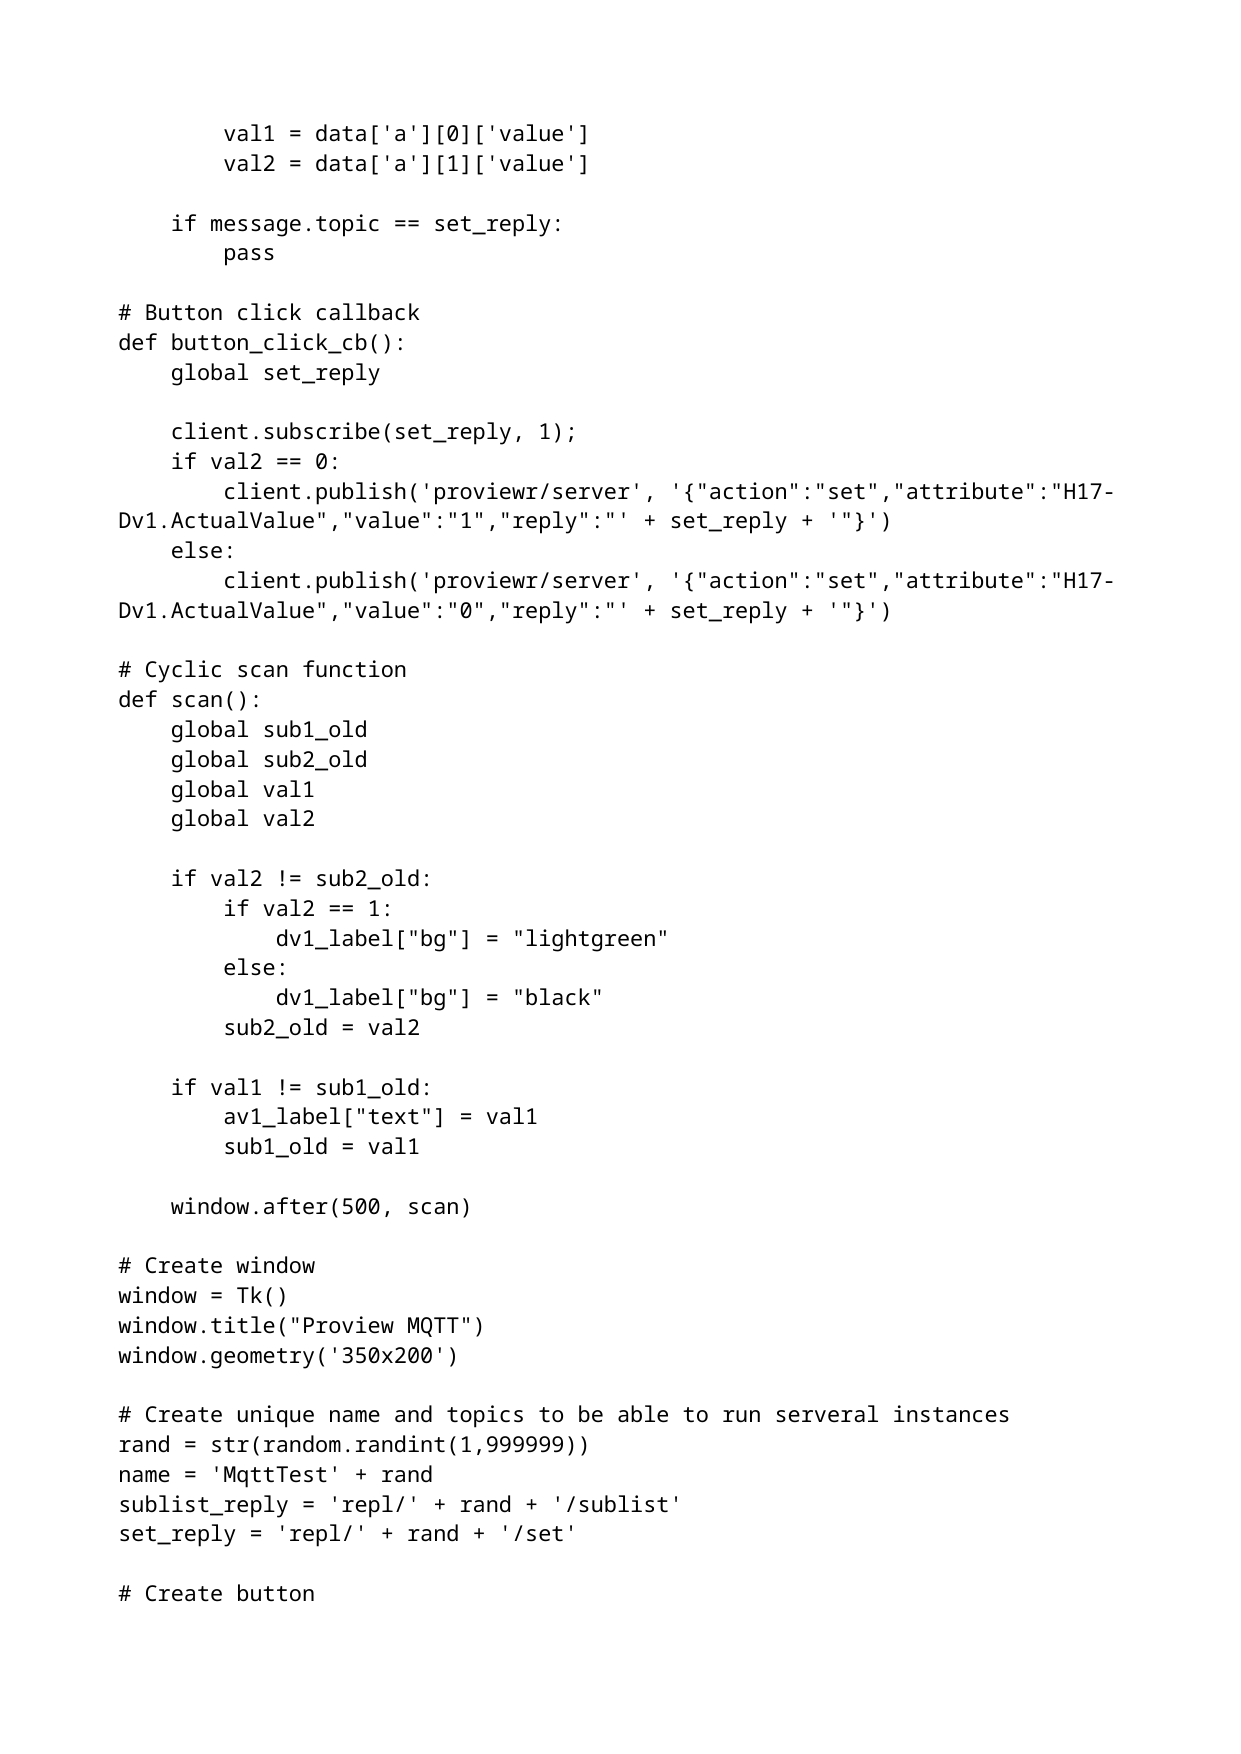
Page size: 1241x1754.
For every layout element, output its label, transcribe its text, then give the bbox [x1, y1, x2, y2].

text # Button click callback [118, 297, 1122, 327]
text # Create window [118, 1250, 1122, 1280]
text set_reply = 'repl/' + rand + '/set' [118, 1518, 1122, 1548]
text # Create button [118, 1578, 1122, 1608]
text sublist_reply = 'repl/' + rand + '/sublist' [118, 1488, 1122, 1518]
text global sub2_old [118, 744, 1122, 773]
text window.title("Proview MQTT") [118, 1310, 1122, 1339]
text def button_click_cb(): [118, 327, 1122, 356]
text global val1 [118, 773, 1122, 803]
text av1_label["text"] = val1 [118, 1101, 1122, 1131]
text dv1_label["bg"] = "lightgreen" [118, 922, 1122, 952]
text dv1_label["bg"] = "black" [118, 982, 1122, 1012]
text if val1 != sub1_old: [118, 1071, 1122, 1101]
text sub1_old = val1 [118, 1131, 1122, 1161]
text client.subscribe(set_reply, 1); [118, 416, 1122, 446]
text def scan(): [118, 684, 1122, 714]
text if message.topic == set_reply: [118, 207, 1122, 237]
text client.publish('proviewr/server', '{"action":"set","attribute":"H17-Dv1.ActualValue","value":"1","reply":"' + set_reply + '"}') [118, 476, 1122, 535]
text if val2 == 1: [118, 893, 1122, 922]
text val1 = data['a'][0]['value'] [118, 118, 1122, 148]
text val2 = data['a'][1]['value'] [118, 148, 1122, 178]
text global sub1_old [118, 714, 1122, 744]
text window.geometry('350x200') [118, 1339, 1122, 1369]
text # Cyclic scan function [118, 654, 1122, 684]
text global val2 [118, 803, 1122, 833]
text # Create unique name and topics to be able to run serveral instances [118, 1399, 1122, 1429]
text else: [118, 952, 1122, 982]
text sub2_old = val2 [118, 1012, 1122, 1042]
text rand = str(random.randint(1,999999)) [118, 1429, 1122, 1459]
text if val2 != sub2_old: [118, 863, 1122, 893]
text client.publish('proviewr/server', '{"action":"set","attribute":"H17-Dv1.ActualValue","value":"0","reply":"' + set_reply + '"}') [118, 565, 1122, 624]
text window.after(500, scan) [118, 1191, 1122, 1220]
text pass [118, 237, 1122, 267]
text if val2 == 0: [118, 446, 1122, 476]
text global set_reply [118, 356, 1122, 386]
text window = Tk() [118, 1280, 1122, 1310]
text name = 'MqttTest' + rand [118, 1459, 1122, 1488]
text else: [118, 535, 1122, 565]
